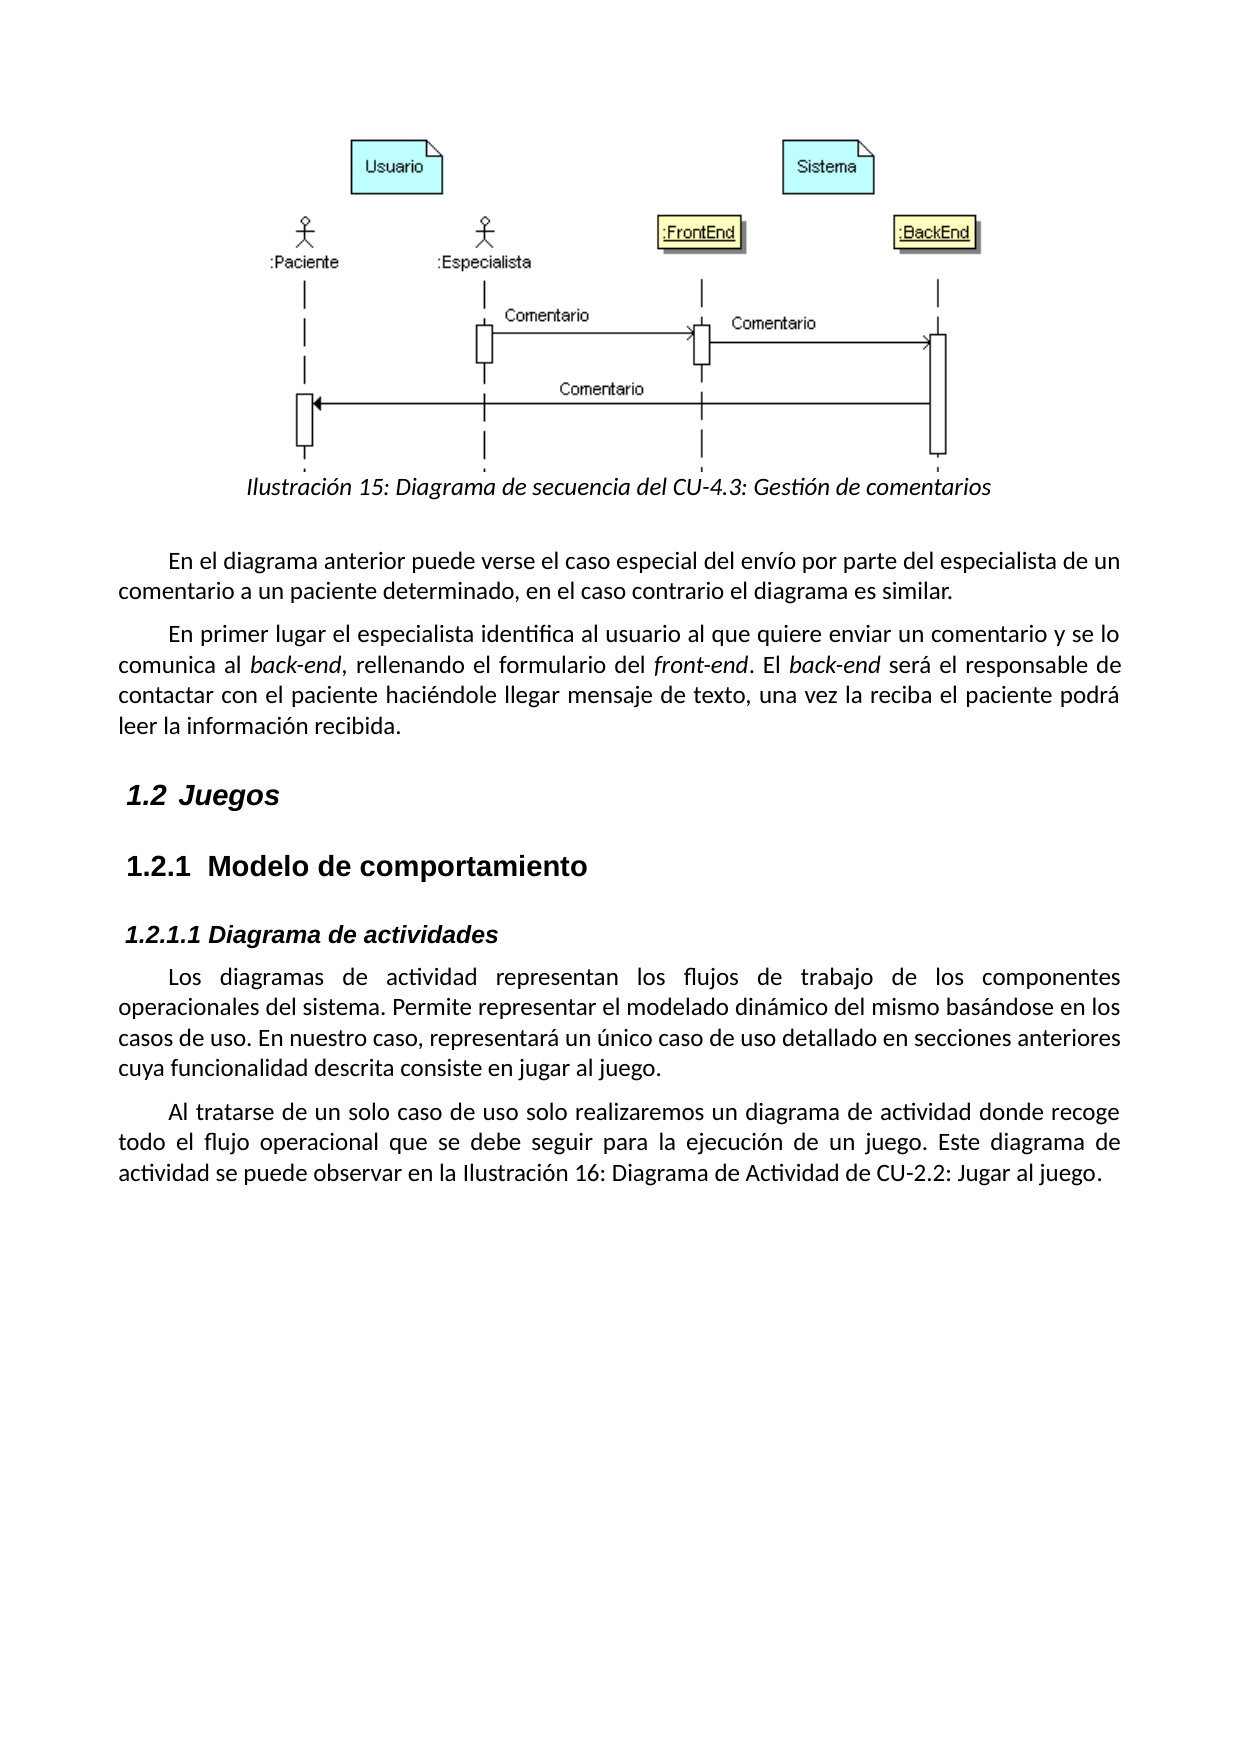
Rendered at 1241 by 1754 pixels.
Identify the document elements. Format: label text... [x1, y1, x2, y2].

picture [240, 118, 1000, 472]
text En primer lugar el especialista identifica al usuario al que quiere enviar un comentario y se lo comunica al back-end, rellenando el formulario del front-end. El back-end será el responsable de contactar con el paciente haciéndole llegar mensaje de texto, una vez la reciba el paciente podrá leer la información recibida. [118, 618, 1122, 740]
text Los diagramas de actividad representan los flujos de trabajo de los componentes operacionales del sistema. Permite representar el modelado dinámico del mismo basándose en los casos de uso. En nuestro caso, representará un único caso de uso detallado en secciones anteriores cuya funcionalidad descrita consiste en jugar al juego. [118, 961, 1122, 1083]
text Ilustración 15: Diagrama de secuencia del CU-4.3: Gestión de comentarios [212, 131, 1028, 502]
text Al tratarse de un solo caso de uso solo realizaremos un diagrama de actividad donde recoge todo el flujo operacional que se debe seguir para la ejecución de un juego. Este diagrama de actividad se puede observar en la Ilustración 16: Diagrama de Actividad de CU-2.2: Jugar al juego. [118, 1096, 1122, 1187]
text En el diagrama anterior puede verse el caso especial del envío por parte del especialista de un comentario a un paciente determinado, en el caso contrario el diagrama es similar. [118, 545, 1122, 606]
subtitle Juegos [118, 778, 1122, 811]
subtitle Diagrama de actividades [118, 920, 1122, 948]
subtitle Modelo de comportamiento [118, 849, 1122, 882]
